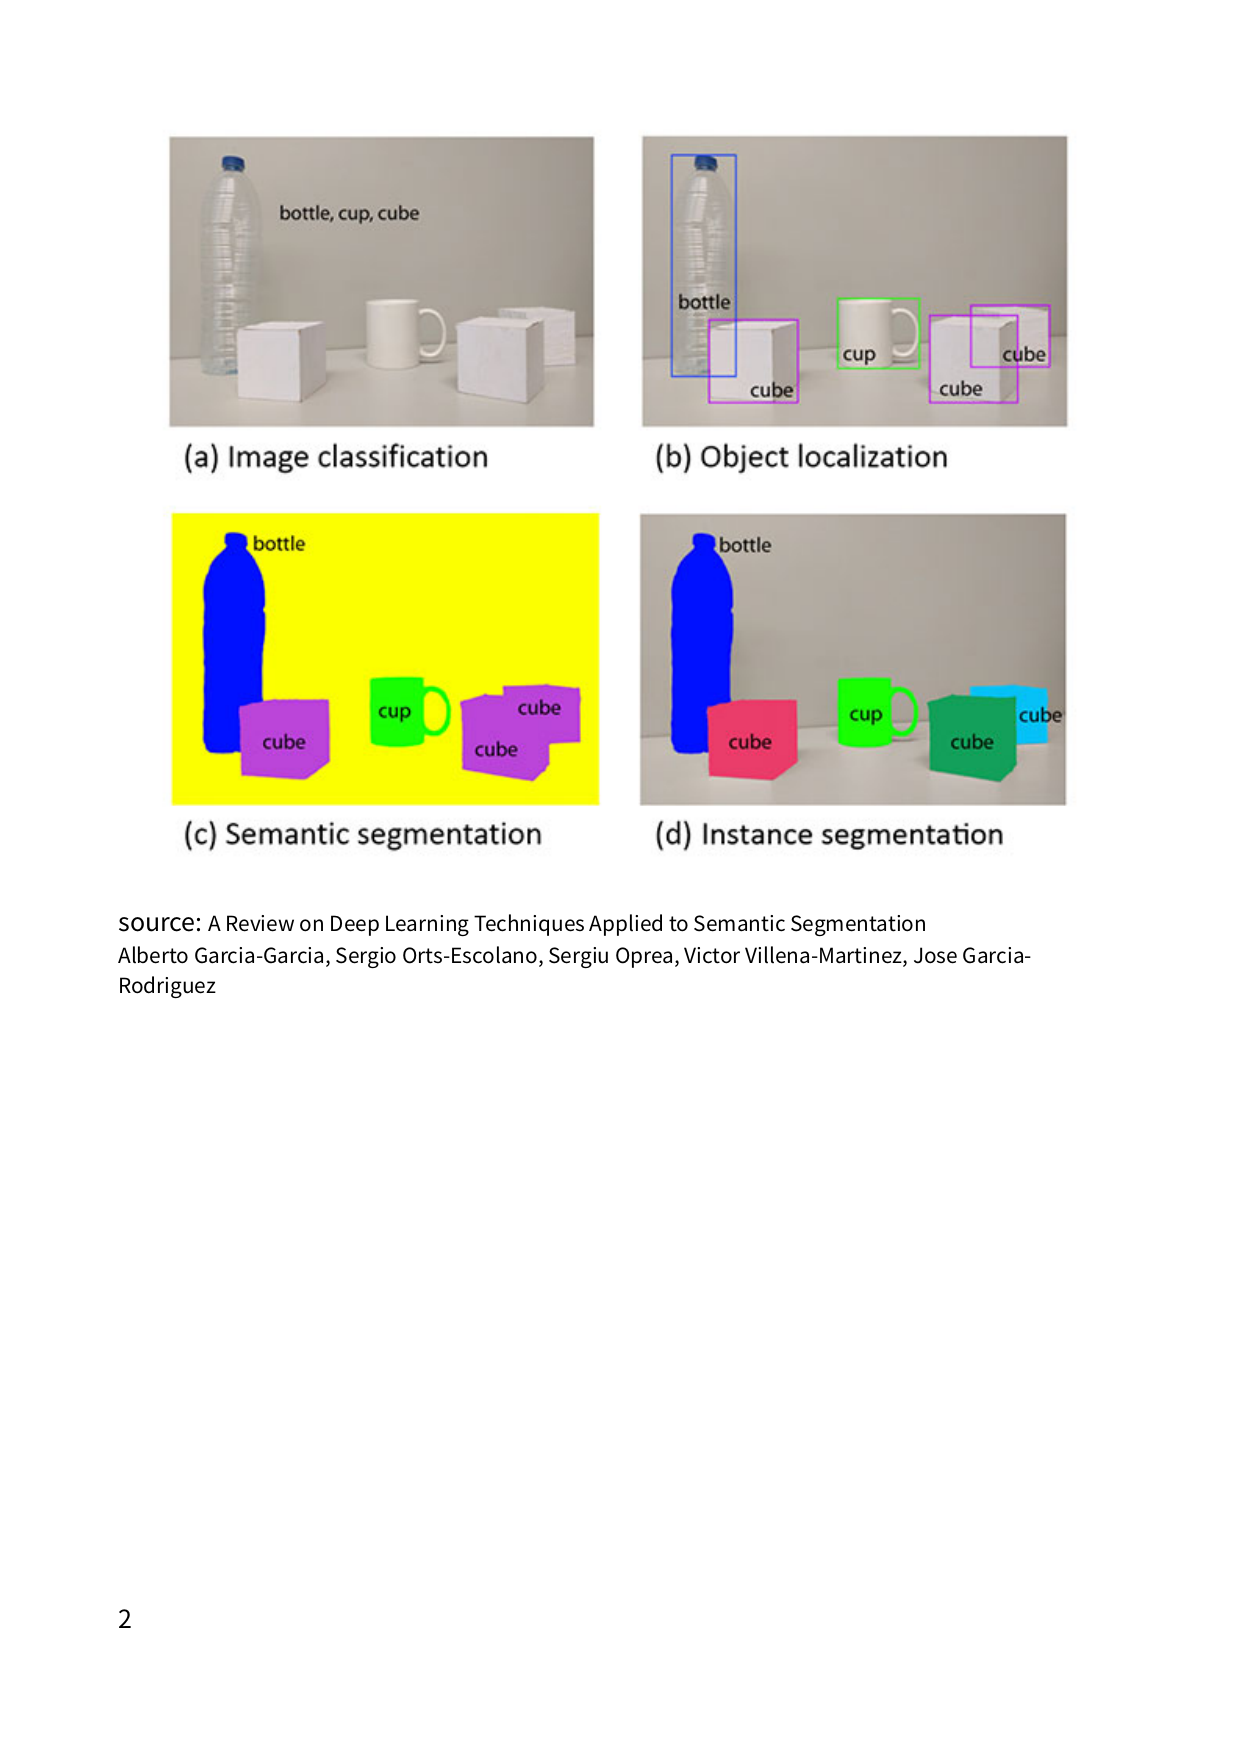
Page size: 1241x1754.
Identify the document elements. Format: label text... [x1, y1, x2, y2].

picture [151, 118, 1089, 867]
text Alberto Garcia-Garcia, Sergio Orts-Escolano, Sergiu Oprea, Victor Villena-Martinez, Jose Garcia-Rodriguez [118, 939, 1122, 999]
text source: A Review on Deep Learning Techniques Applied to Semantic Segmentation [118, 903, 1122, 939]
